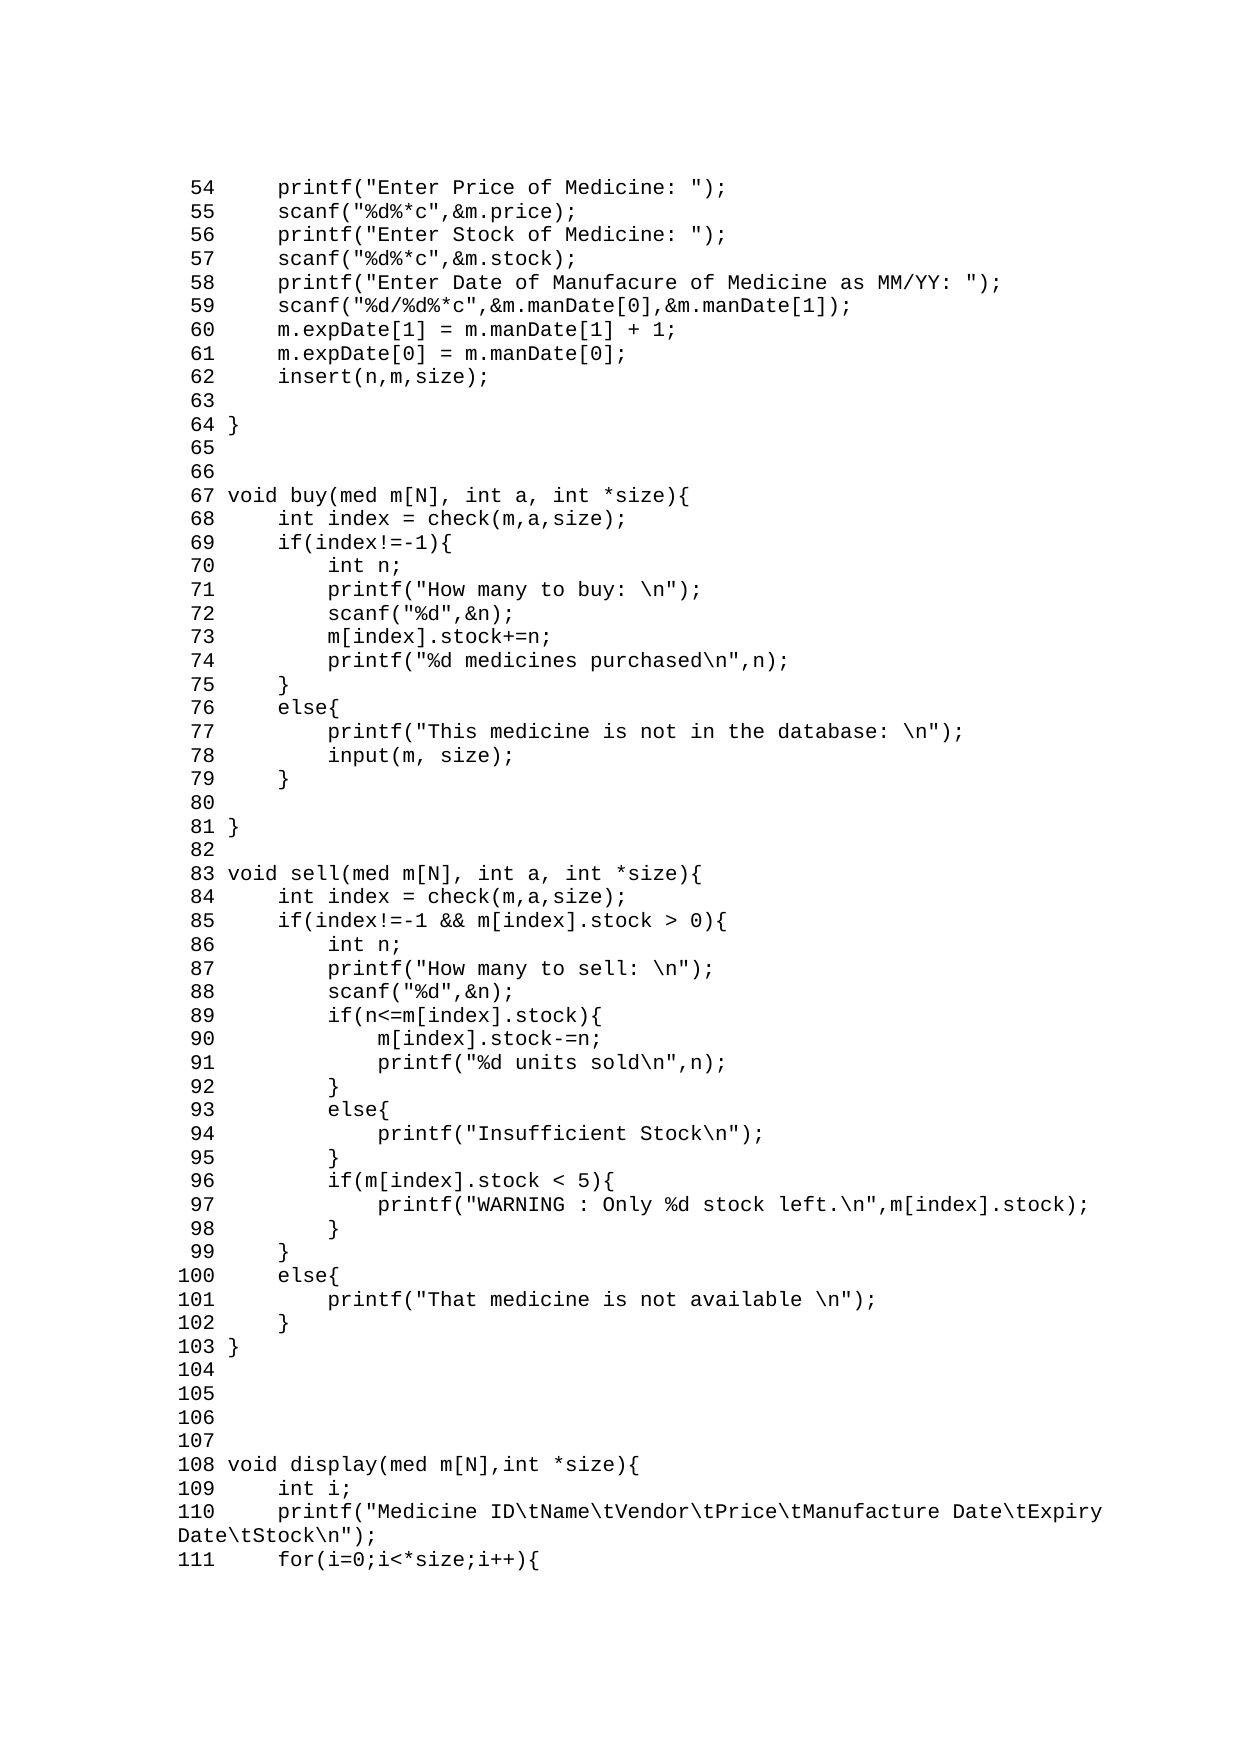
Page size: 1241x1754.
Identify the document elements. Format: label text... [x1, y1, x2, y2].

text 94 printf("Insufficient Stock\n"); [177, 1123, 1122, 1147]
text 105 [177, 1383, 1122, 1407]
text 74 printf("%d medicines purchased\n",n); [177, 650, 1122, 674]
text 71 printf("How many to buy: \n"); [177, 579, 1122, 603]
text 97 printf("WARNING : Only %d stock left.\n",m[index].stock); [177, 1194, 1122, 1218]
text 95 } [177, 1147, 1122, 1170]
text 56 printf("Enter Stock of Medicine: "); [177, 224, 1122, 248]
text 58 printf("Enter Date of Manufacure of Medicine as MM/YY: "); [177, 272, 1122, 295]
text 89 if(n<=m[index].stock){ [177, 1005, 1122, 1028]
text 57 scanf("%d%*c",&m.stock); [177, 248, 1122, 272]
text 55 scanf("%d%*c",&m.price); [177, 201, 1122, 224]
text 101 printf("That medicine is not available \n"); [177, 1288, 1122, 1312]
text 98 } [177, 1218, 1122, 1241]
text 109 int i; [177, 1478, 1122, 1501]
text 110 printf("Medicine ID\tName\tVendor\tPrice\tManufacture Date\tExpiry Date\tStock\n"); [177, 1501, 1122, 1549]
text 65 [177, 437, 1122, 461]
text 77 printf("This medicine is not in the database: \n"); [177, 721, 1122, 745]
text 108 void display(med m[N],int *size){ [177, 1454, 1122, 1478]
text 93 else{ [177, 1099, 1122, 1123]
text 70 int n; [177, 556, 1122, 579]
text 60 m.expDate[1] = m.manDate[1] + 1; [177, 319, 1122, 343]
text 90 m[index].stock-=n; [177, 1028, 1122, 1052]
text 54 printf("Enter Price of Medicine: "); [177, 177, 1122, 201]
text 66 [177, 461, 1122, 484]
text 107 [177, 1430, 1122, 1454]
text 86 int n; [177, 934, 1122, 957]
text 88 scanf("%d",&n); [177, 981, 1122, 1005]
text 73 m[index].stock+=n; [177, 626, 1122, 650]
text 62 insert(n,m,size); [177, 366, 1122, 390]
text 76 else{ [177, 697, 1122, 721]
text 67 void buy(med m[N], int a, int *size){ [177, 484, 1122, 508]
text 91 printf("%d units sold\n",n); [177, 1052, 1122, 1076]
text 59 scanf("%d/%d%*c",&m.manDate[0],&m.manDate[1]); [177, 295, 1122, 319]
text 75 } [177, 674, 1122, 697]
text 85 if(index!=-1 && m[index].stock > 0){ [177, 910, 1122, 934]
text 106 [177, 1407, 1122, 1430]
text 92 } [177, 1076, 1122, 1099]
text 82 [177, 839, 1122, 863]
text 111 for(i=0;i<*size;i++){ [177, 1549, 1122, 1572]
text 80 [177, 792, 1122, 816]
text 104 [177, 1359, 1122, 1383]
text 96 if(m[index].stock < 5){ [177, 1170, 1122, 1194]
text 63 [177, 390, 1122, 414]
text 103 } [177, 1336, 1122, 1359]
text 72 scanf("%d",&n); [177, 603, 1122, 626]
text 102 } [177, 1312, 1122, 1336]
text 79 } [177, 768, 1122, 792]
text 87 printf("How many to sell: \n"); [177, 957, 1122, 981]
text 68 int index = check(m,a,size); [177, 508, 1122, 532]
text 78 input(m, size); [177, 745, 1122, 768]
text 61 m.expDate[0] = m.manDate[0]; [177, 343, 1122, 366]
text 69 if(index!=-1){ [177, 532, 1122, 556]
text 83 void sell(med m[N], int a, int *size){ [177, 863, 1122, 887]
text 64 } [177, 414, 1122, 437]
text 100 else{ [177, 1265, 1122, 1288]
text 81 } [177, 816, 1122, 839]
text 99 } [177, 1241, 1122, 1265]
text 84 int index = check(m,a,size); [177, 887, 1122, 910]
